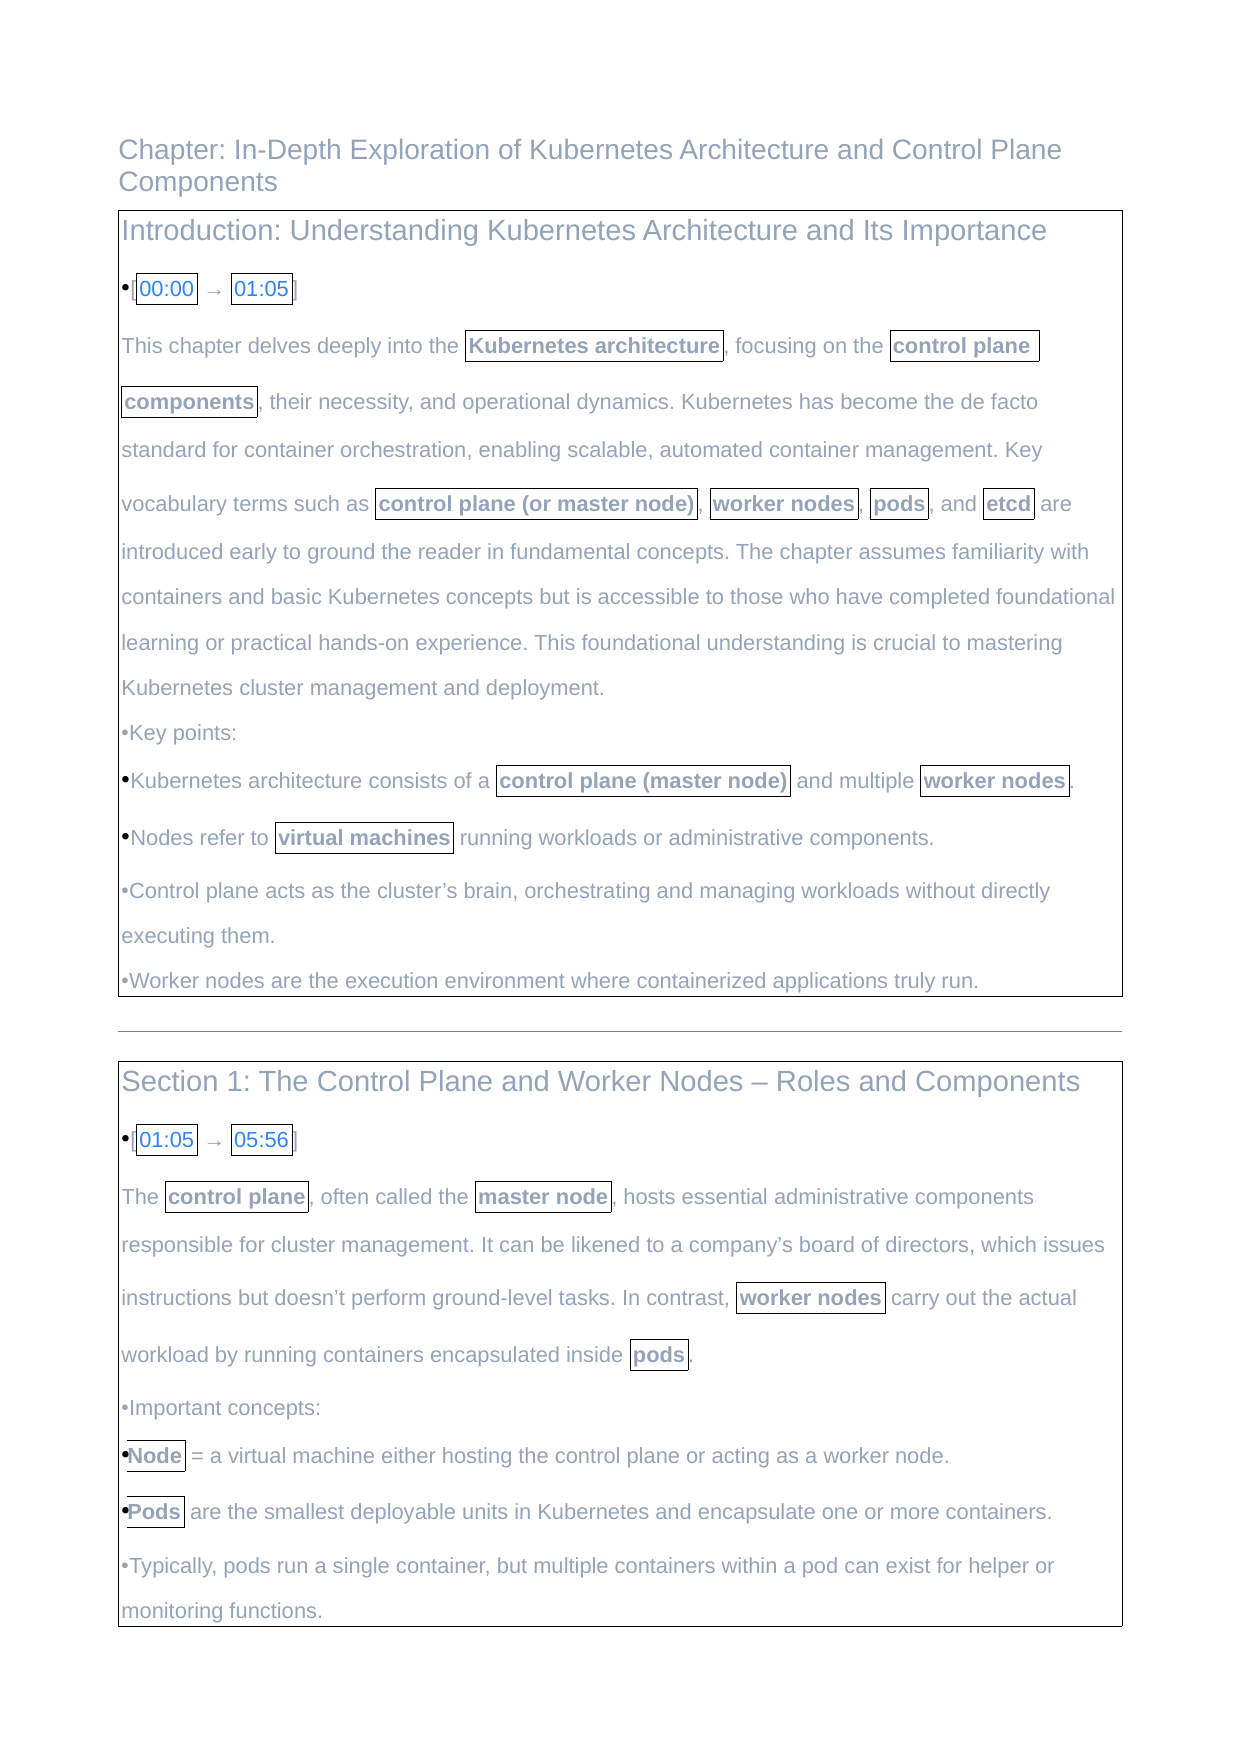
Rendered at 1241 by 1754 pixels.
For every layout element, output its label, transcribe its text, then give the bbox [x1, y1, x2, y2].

list Control plane acts as the cluster’s brain, orchestrating and managing workloads without directly executing them. [119, 875, 1122, 948]
list Worker nodes are the execution environment where containerized applications truly run. [119, 965, 1122, 996]
list [00:00 → 01:05] This chapter delves deeply into the Kubernetes architecture, focusing on the control plane components, their necessity, and operational dynamics. Kubernetes has become the de facto standard for container orchestration, enabling scalable, automated container management. Key vocabulary terms such as control plane (or master node), worker nodes, pods, and etcd are introduced early to ground the reader in fundamental concepts. The chapter assumes familiarity with containers and basic Kubernetes concepts but is accessible to those who have completed foundational learning or practical hands-on experience. This foundational understanding is crucial to mastering Kubernetes cluster management and deployment. [119, 270, 1122, 700]
list Kubernetes architecture consists of a control plane (master node) and multiple worker nodes. [119, 762, 1122, 797]
subtitle Section 1: The Control Plane and Worker Nodes – Roles and Components [119, 1062, 1122, 1098]
list Typically, pods run a single container, but multiple containers within a pod can exist for helper or monitoring functions. [119, 1549, 1122, 1626]
subtitle Introduction: Understanding Kubernetes Architecture and Its Importance [119, 211, 1122, 247]
list Node = a virtual machine either hosting the control plane or acting as a worker node. [119, 1437, 1122, 1471]
list Nodes refer to virtual machines running workloads or administrative components. [119, 818, 1122, 853]
list Pods are the smallest deployable units in Kubernetes and encapsulate one or more containers. [119, 1493, 1122, 1527]
subtitle Chapter: In-Depth Exploration of Kubernetes Architecture and Control Plane Components [118, 133, 1122, 197]
list Key points: [119, 717, 1122, 745]
list Important concepts: [119, 1392, 1122, 1420]
list [01:05 → 05:56] The control plane, often called the master node, hosts essential administrative components responsible for cluster management. It can be likened to a company’s board of directors, which issues instructions but doesn’t perform ground-level tasks. In contrast, worker nodes carry out the actual workload by running containers encapsulated inside pods. [119, 1121, 1122, 1370]
